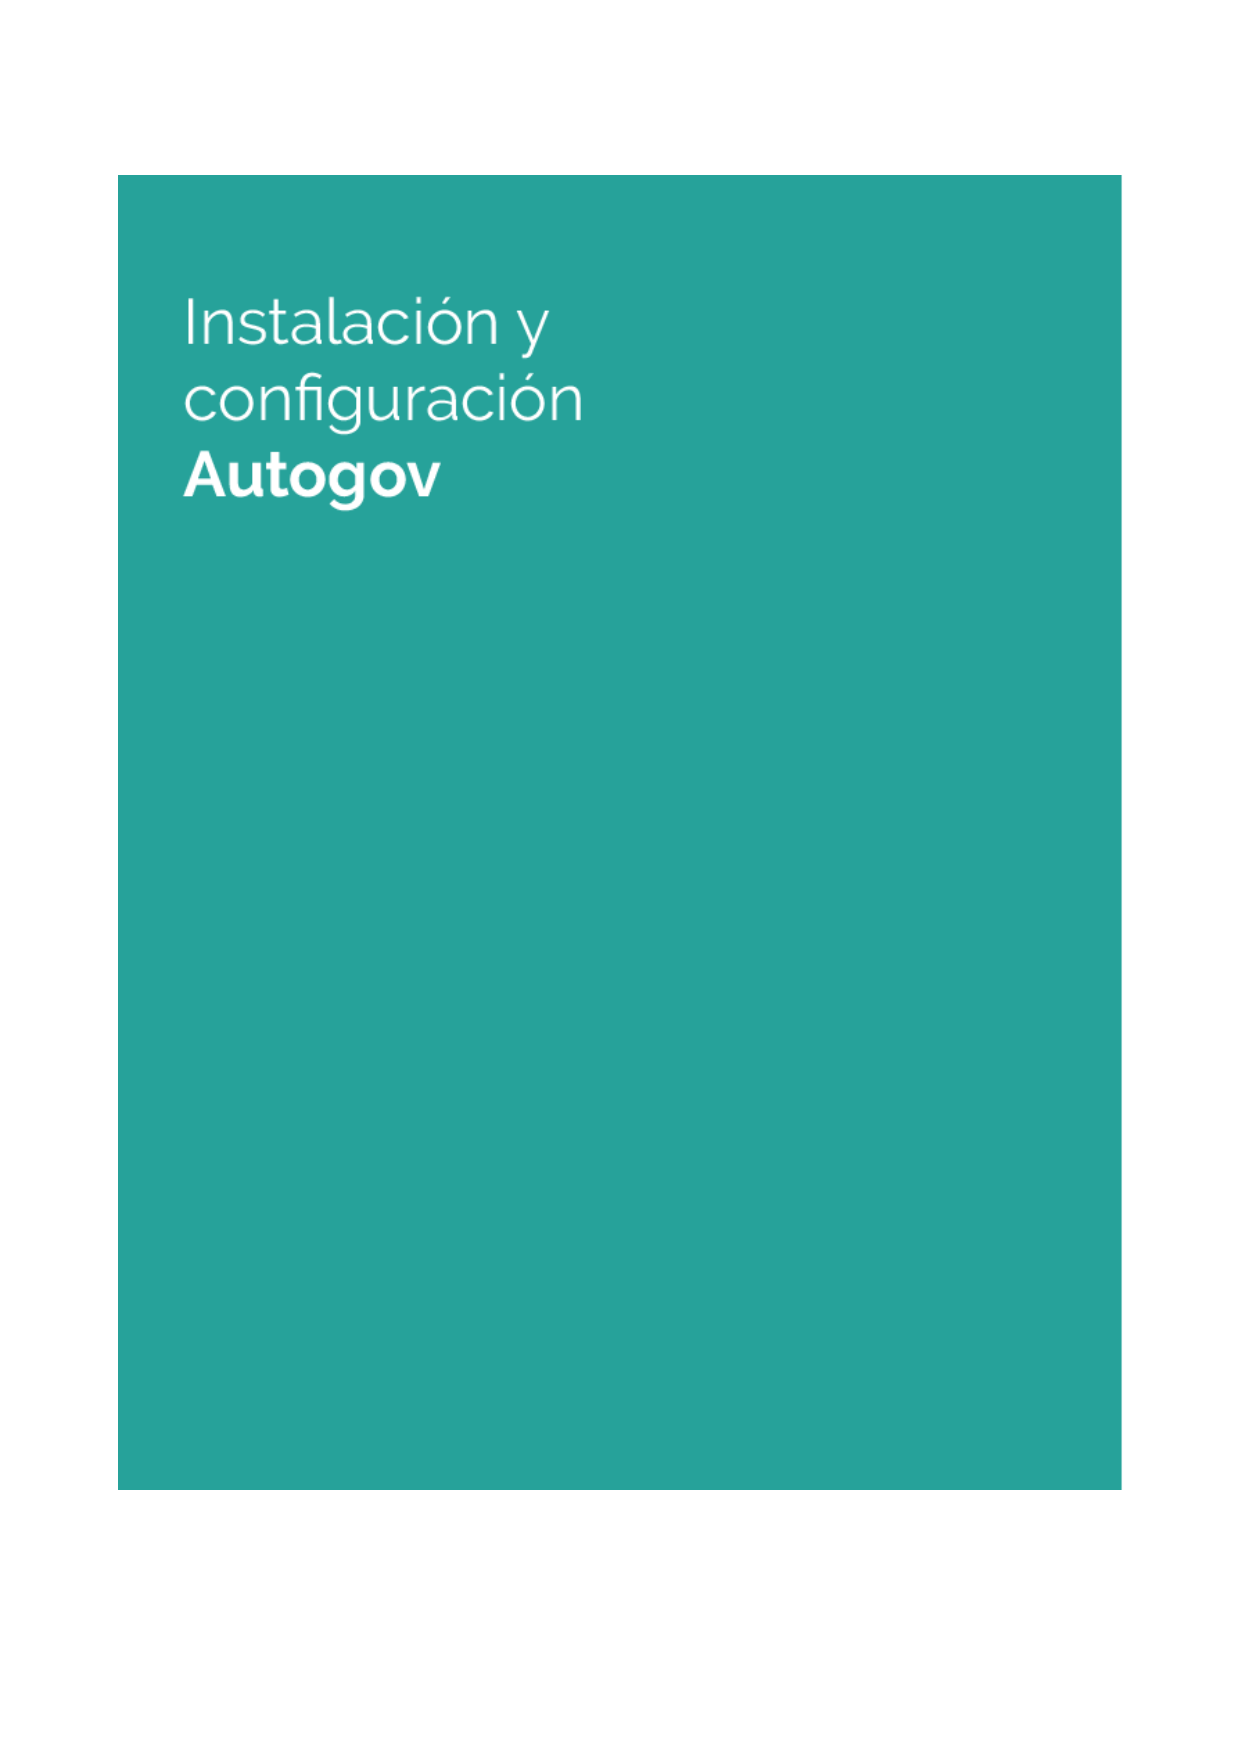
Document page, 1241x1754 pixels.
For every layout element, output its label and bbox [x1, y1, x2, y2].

picture [118, 175, 1123, 1490]
